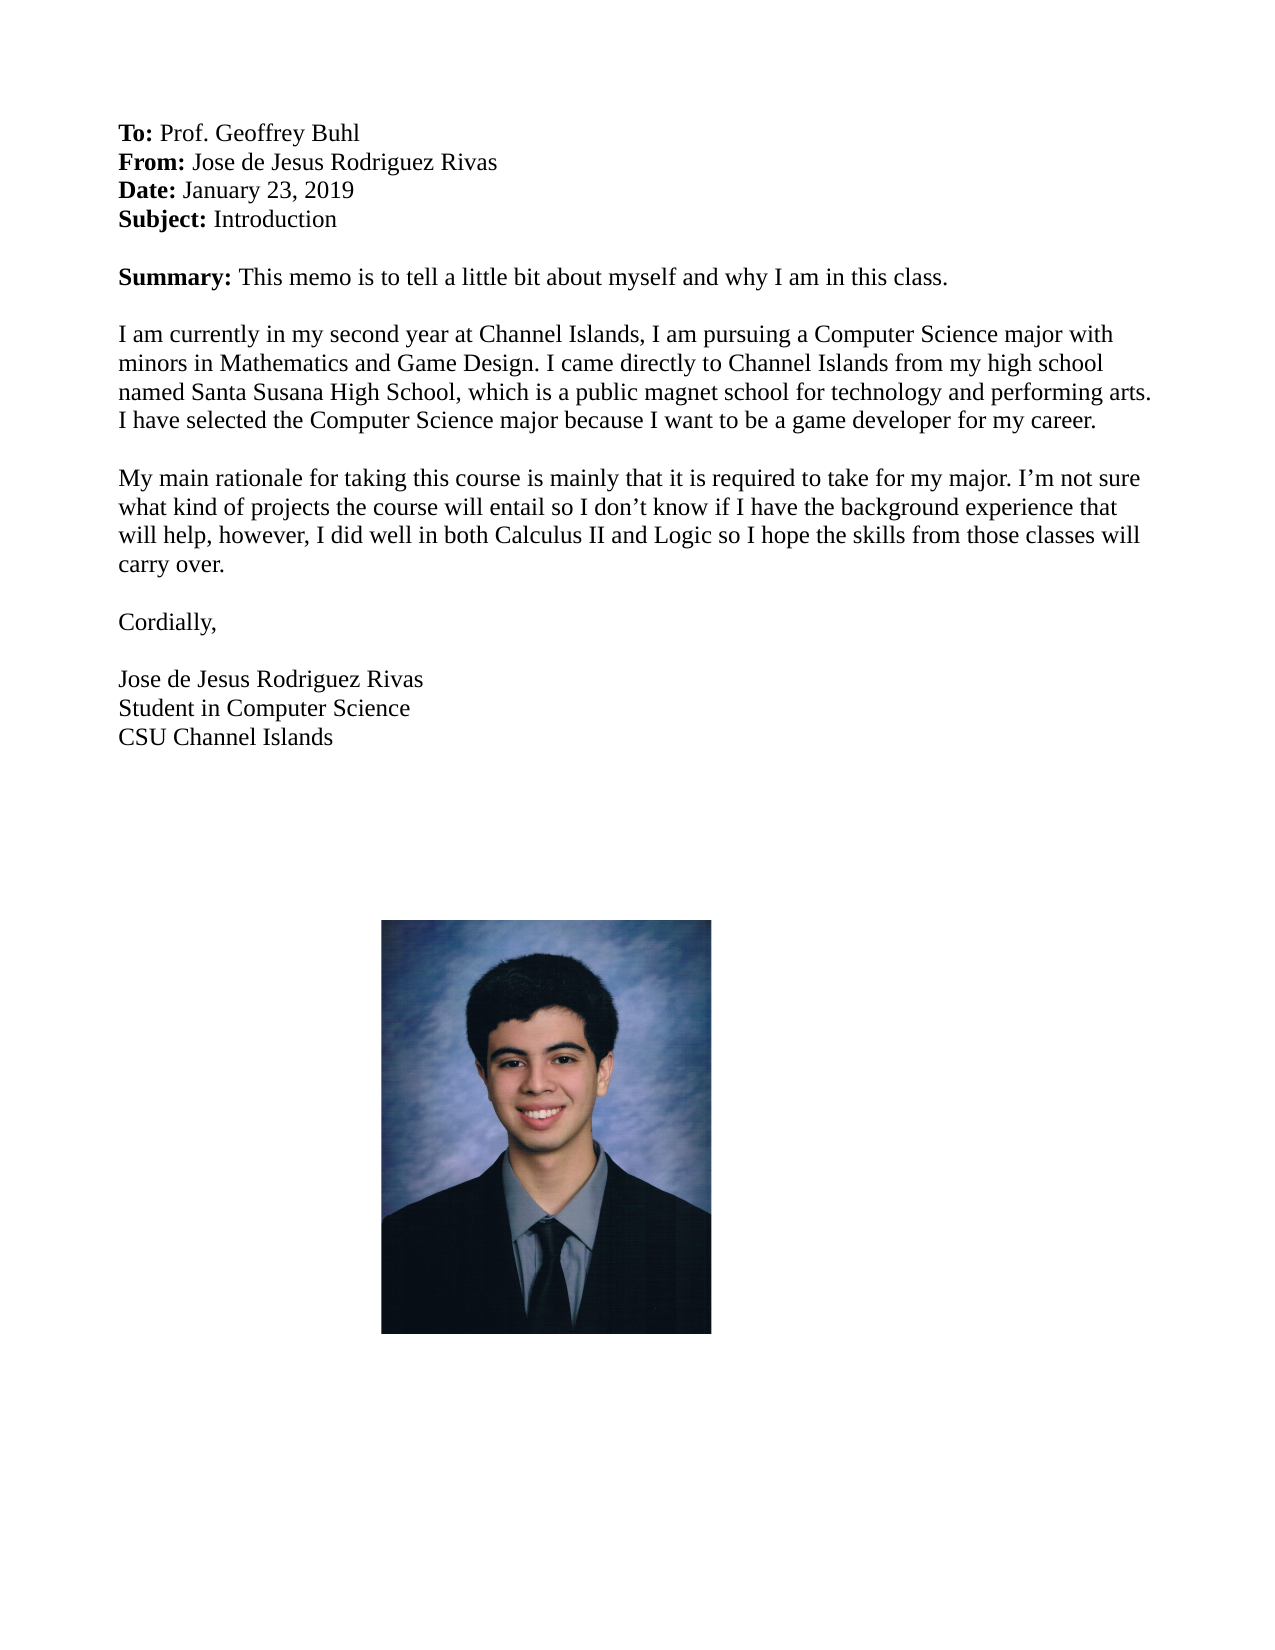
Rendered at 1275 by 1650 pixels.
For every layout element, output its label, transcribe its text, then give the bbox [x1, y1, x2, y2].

text From: Jose de Jesus Rodriguez Rivas [118, 147, 1157, 176]
text I am currently in my second year at Channel Islands, I am pursuing a Computer Science major with minors in Mathematics and Game Design. I came directly to Channel Islands from my high school named Santa Susana High School, which is a public magnet school for technology and performing arts. I have selected the Computer Science major because I want to be a game developer for my career. [118, 319, 1157, 434]
text Subject: Introduction [118, 204, 1157, 233]
text To: Prof. Geoffrey Buhl [118, 118, 1157, 147]
text Date: January 23, 2019 [118, 176, 1157, 204]
picture [381, 920, 712, 1334]
text Student in Computer Science [118, 693, 1157, 722]
text Summary: This memo is to tell a little bit about myself and why I am in this class. [118, 262, 1157, 291]
text Cordially, [118, 607, 1157, 636]
text My main rationale for taking this course is mainly that it is required to take for my major. I’m not sure what kind of projects the course will entail so I don’t know if I have the background experience that will help, however, I did well in both Calculus II and Logic so I hope the skills from those classes will carry over. [118, 463, 1157, 578]
text CSU Channel Islands [118, 722, 1157, 751]
text Jose de Jesus Rodriguez Rivas [118, 664, 1157, 693]
